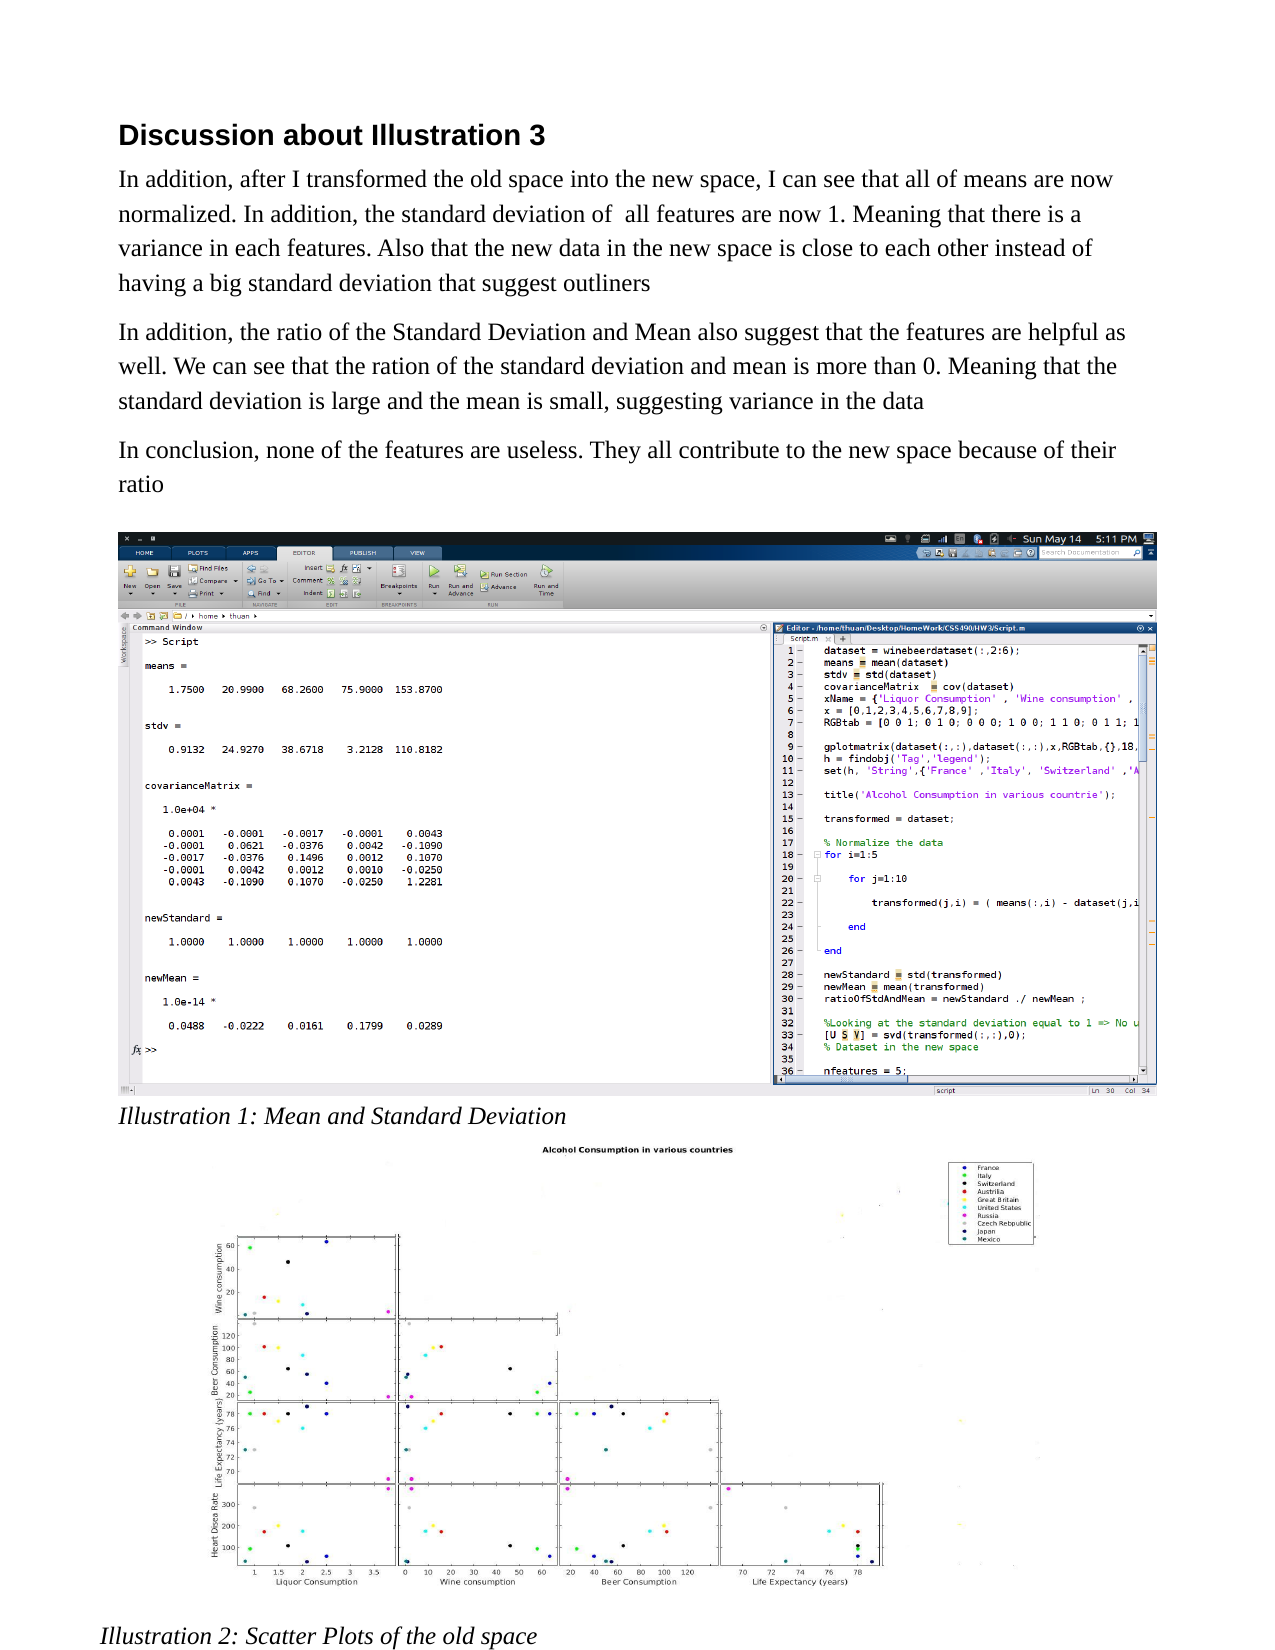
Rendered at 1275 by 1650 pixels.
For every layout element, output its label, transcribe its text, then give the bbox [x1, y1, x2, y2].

subtitle Discussion about Illustration 3 [118, 118, 1157, 152]
text In conclusion, none of the features are useless. They all contribute to the new space because of their ratio [118, 435, 1157, 498]
picture [99, 1118, 1139, 1622]
text Illustration 2: Scatter Plots of the old space [99, 1622, 1138, 1650]
text Illustration 1: Mean and Standard Deviation [118, 1096, 1157, 1130]
picture [118, 532, 1157, 1096]
text In addition, after I transformed the old space into the new space, I can see that all of means are now normalized. In addition, the standard deviation of all features are now 1. Meaning that there is a variance in each features. Also that the new data in the new space is close to each other instead of having a big standard deviation that suggest outliners [118, 164, 1157, 297]
text In addition, the ratio of the Standard Deviation and Mean also suggest that the features are helpful as well. We can see that the ration of the standard deviation and mean is more than 0. Meaning that the standard deviation is large and the mean is small, suggesting variance in the data [118, 317, 1157, 414]
text Illustration 1: Mean and Standard Deviation [118, 520, 1157, 532]
